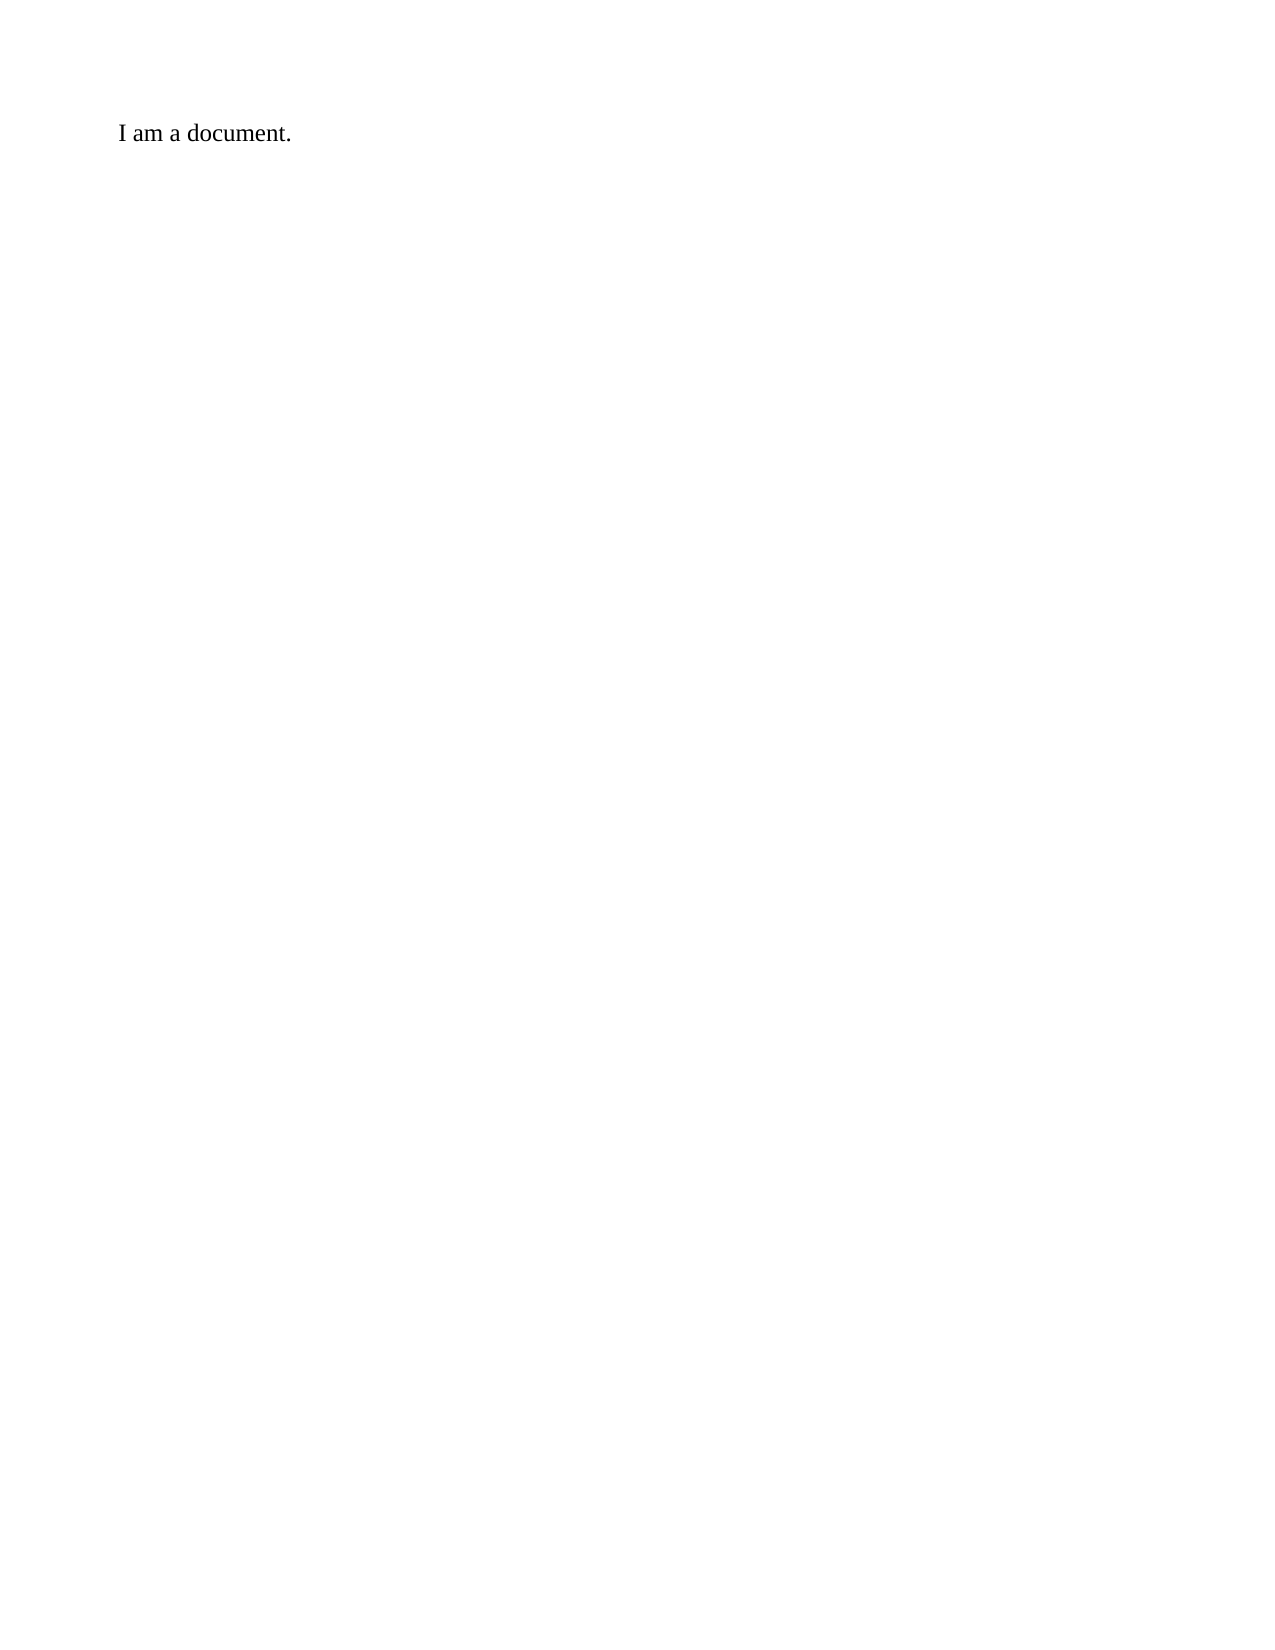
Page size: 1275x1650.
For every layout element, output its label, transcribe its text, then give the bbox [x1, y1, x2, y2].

text I am a document. [118, 118, 1157, 147]
